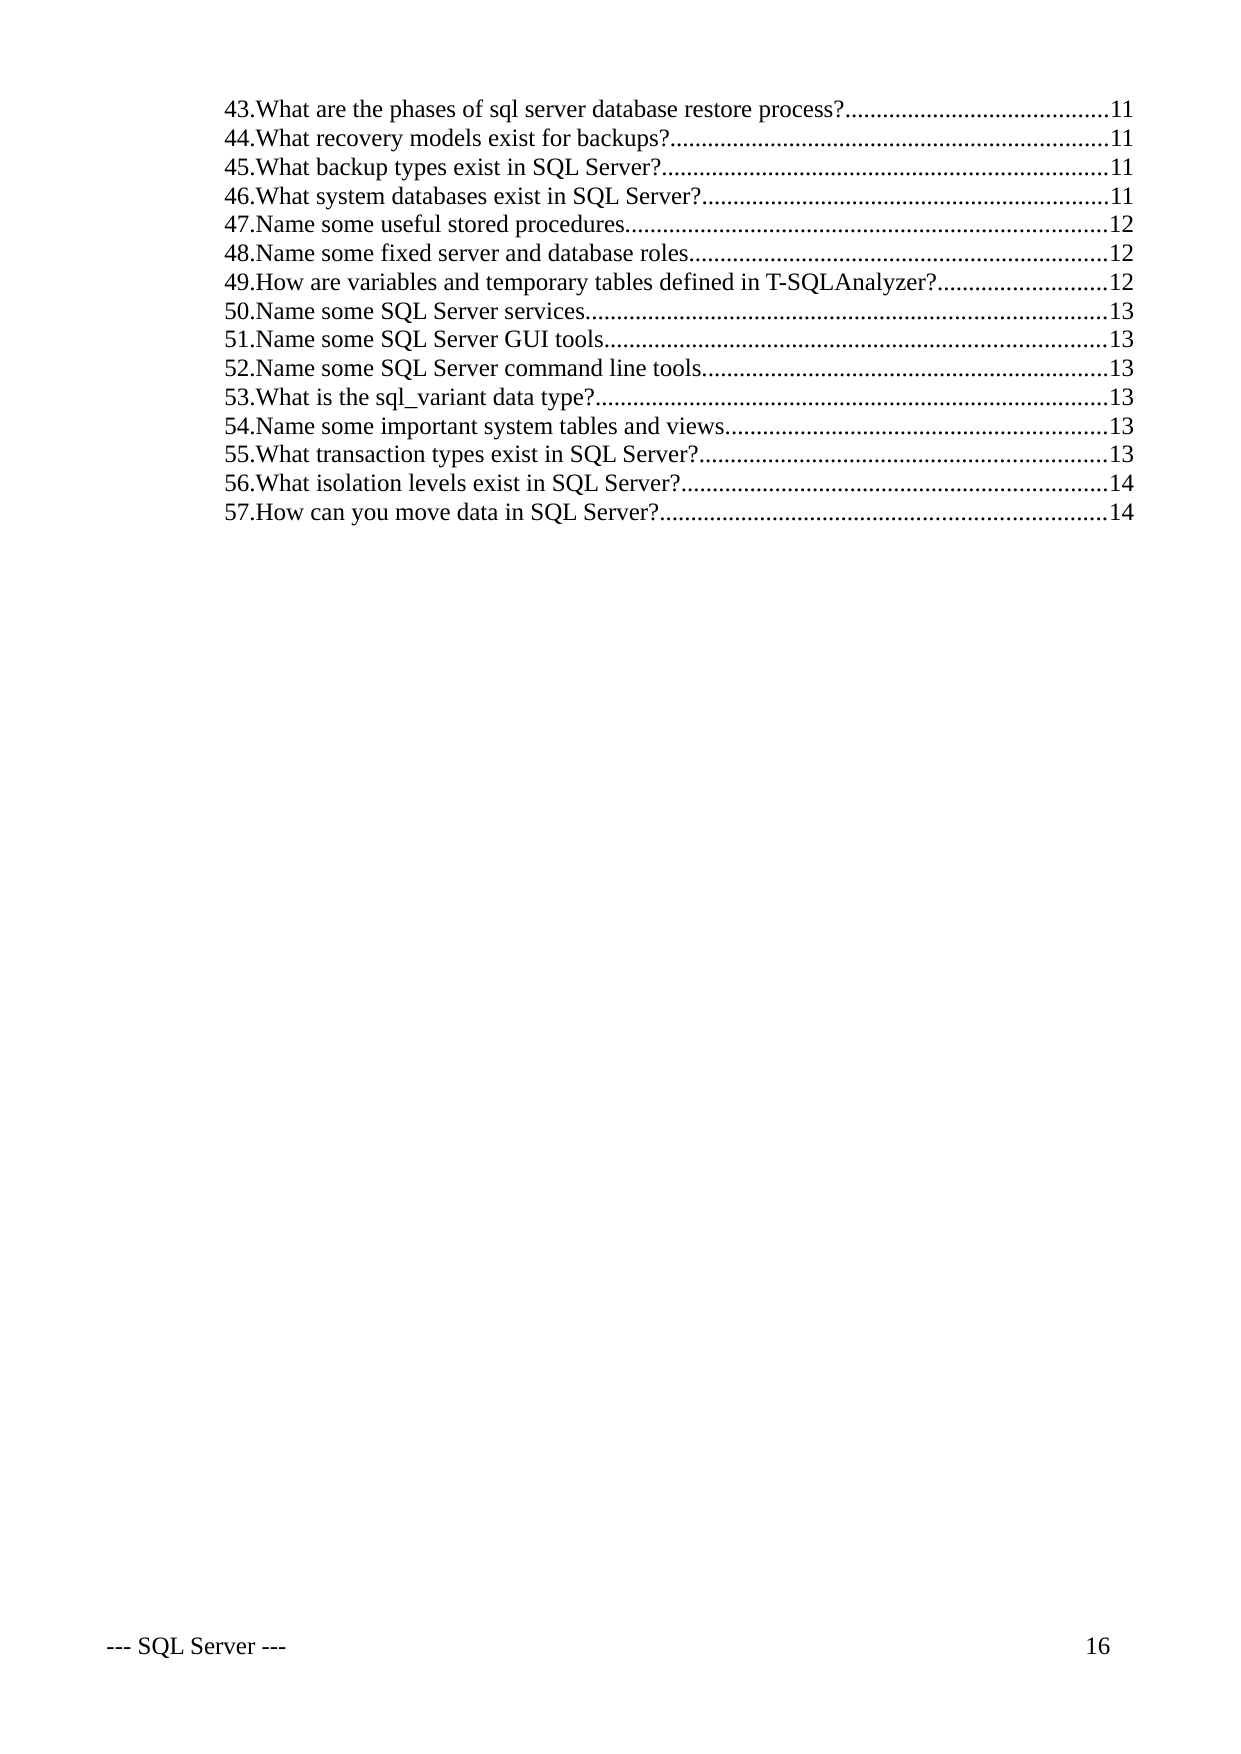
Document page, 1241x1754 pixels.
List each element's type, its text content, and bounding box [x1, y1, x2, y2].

text 54.Name some important system tables and views. 13 [224, 411, 1134, 439]
text 53.What is the sql_variant data type? 13 [224, 382, 1134, 411]
text 51.Name some SQL Server GUI tools. 13 [224, 324, 1134, 353]
text 48.Name some fixed server and database roles. 12 [224, 238, 1134, 267]
text 52.Name some SQL Server command line tools. 13 [224, 353, 1134, 382]
text 43.What are the phases of sql server database restore process? 11 [224, 94, 1134, 123]
text 45.What backup types exist in SQL Server? 11 [224, 152, 1134, 181]
text 50.Name some SQL Server services. 13 [224, 296, 1134, 324]
text 46.What system databases exist in SQL Server? 11 [224, 181, 1134, 209]
text 47.Name some useful stored procedures. 12 [224, 209, 1134, 238]
text 57.How can you move data in SQL Server? 14 [224, 497, 1134, 526]
text 44.What recovery models exist for backups? 11 [224, 123, 1134, 152]
text 56.What isolation levels exist in SQL Server? 14 [224, 468, 1134, 497]
text 49.How are variables and temporary tables defined in T-SQLAnalyzer? 12 [224, 267, 1134, 296]
text 55.What transaction types exist in SQL Server? 13 [224, 439, 1134, 468]
